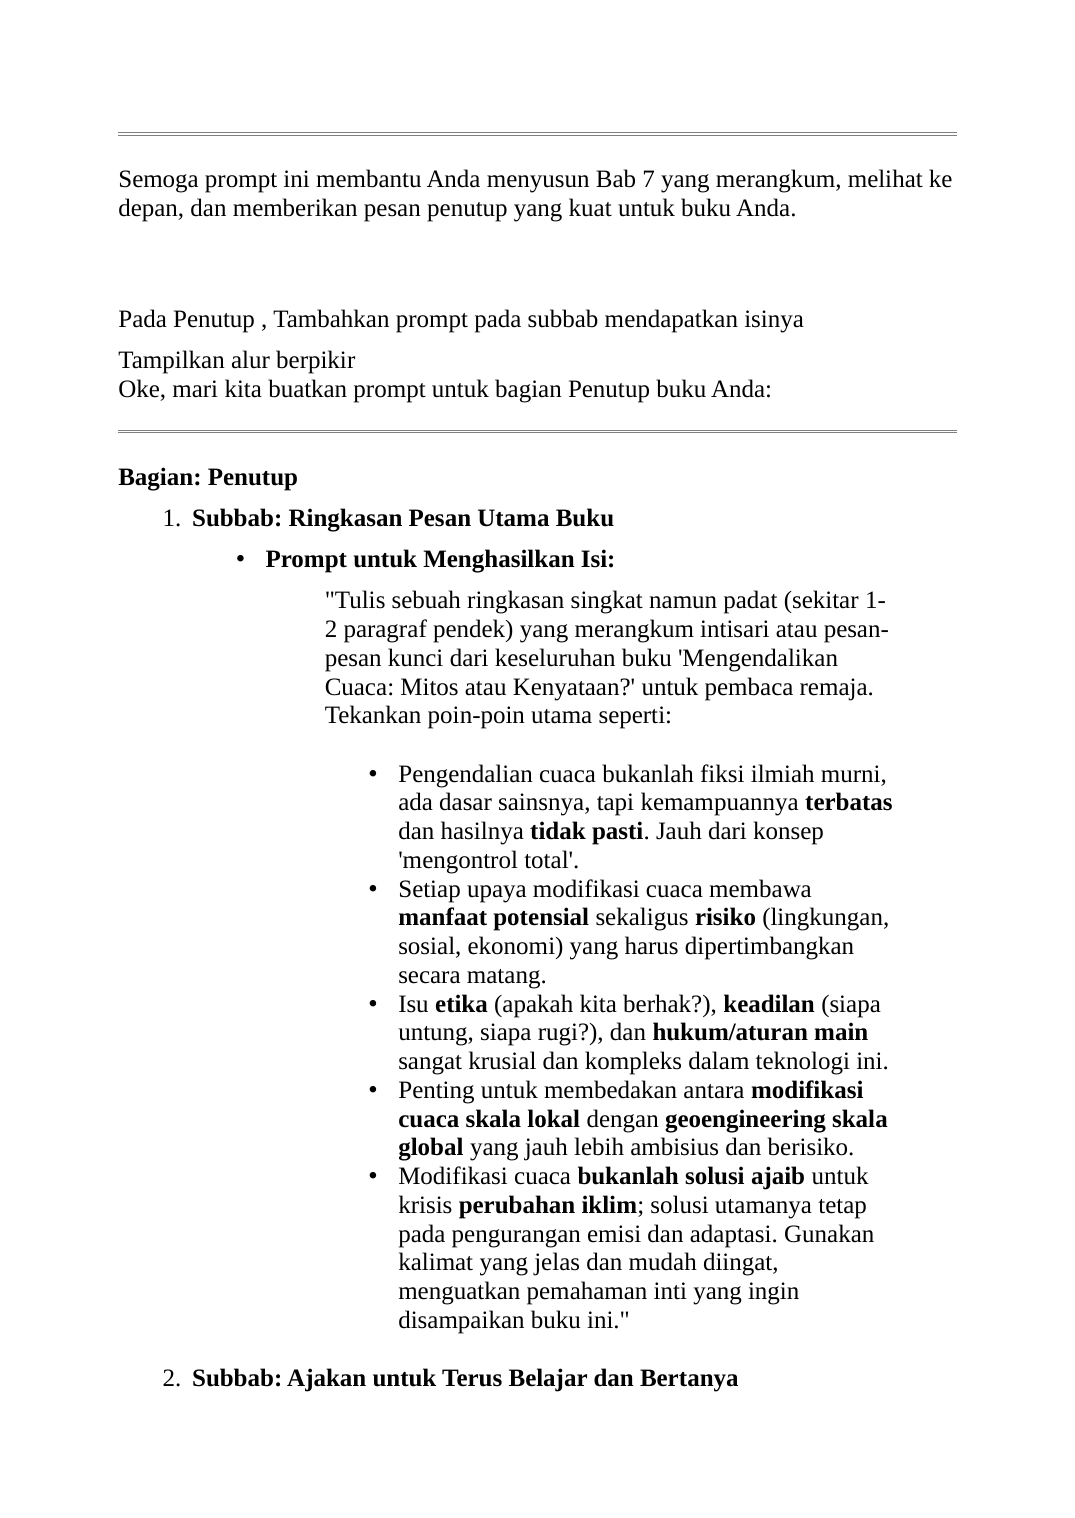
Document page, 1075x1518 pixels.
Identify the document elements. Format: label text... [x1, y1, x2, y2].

list "Tulis sebuah ringkasan singkat namun padat (sekitar 1-2 paragraf pendek) yang merangkum intisari atau pesan-pesan kunci dari keseluruhan buku 'Mengendalikan Cuaca: Mitos atau Kenyataan?' untuk pembaca remaja. Tekankan poin-poin utama seperti: [295, 585, 898, 729]
list Subbab: Ajakan untuk Terus Belajar dan Bertanya [162, 1363, 957, 1392]
list Penting untuk membedakan antara modifikasi cuaca skala lokal dengan geoengineering skala global yang jauh lebih ambisius dan berisiko. [369, 1075, 898, 1161]
list Pengendalian cuaca bukanlah fiksi ilmiah murni, ada dasar sainsnya, tapi kemampuannya terbatas dan hasilnya tidak pasti. Jauh dari konsep 'mengontrol total'. [369, 759, 898, 874]
list Modifikasi cuaca bukanlah solusi ajaib untuk krisis perubahan iklim; solusi utamanya tetap pada pengurangan emisi dan adaptasi. Gunakan kalimat yang jelas dan mudah diingat, menguatkan pemahaman inti yang ingin disampaikan buku ini." [369, 1161, 898, 1334]
list Subbab: Ringkasan Pesan Utama Buku [162, 503, 957, 532]
list Isu etika (apakah kita berhak?), keadilan (siapa untung, siapa rugi?), dan hukum/aturan main sangat krusial dan kompleks dalam teknologi ini. [369, 989, 898, 1075]
text Semoga prompt ini membantu Anda menyusun Bab 7 yang merangkum, melihat ke depan, dan memberikan pesan penutup yang kuat untuk buku Anda. [118, 164, 957, 222]
text Tampilkan alur berpikir [118, 346, 957, 374]
text Oke, mari kita buatkan prompt untuk bagian Penutup buku Anda: [118, 374, 957, 403]
text Pada Penutup , Tambahkan prompt pada subbab mendapatkan isinya [118, 304, 957, 333]
list Prompt untuk Menghasilkan Isi: [236, 544, 957, 573]
text Bagian: Penutup [118, 462, 957, 490]
list Setiap upaya modifikasi cuaca membawa manfaat potensial sekaligus risiko (lingkungan, sosial, ekonomi) yang harus dipertimbangkan secara matang. [369, 874, 898, 989]
